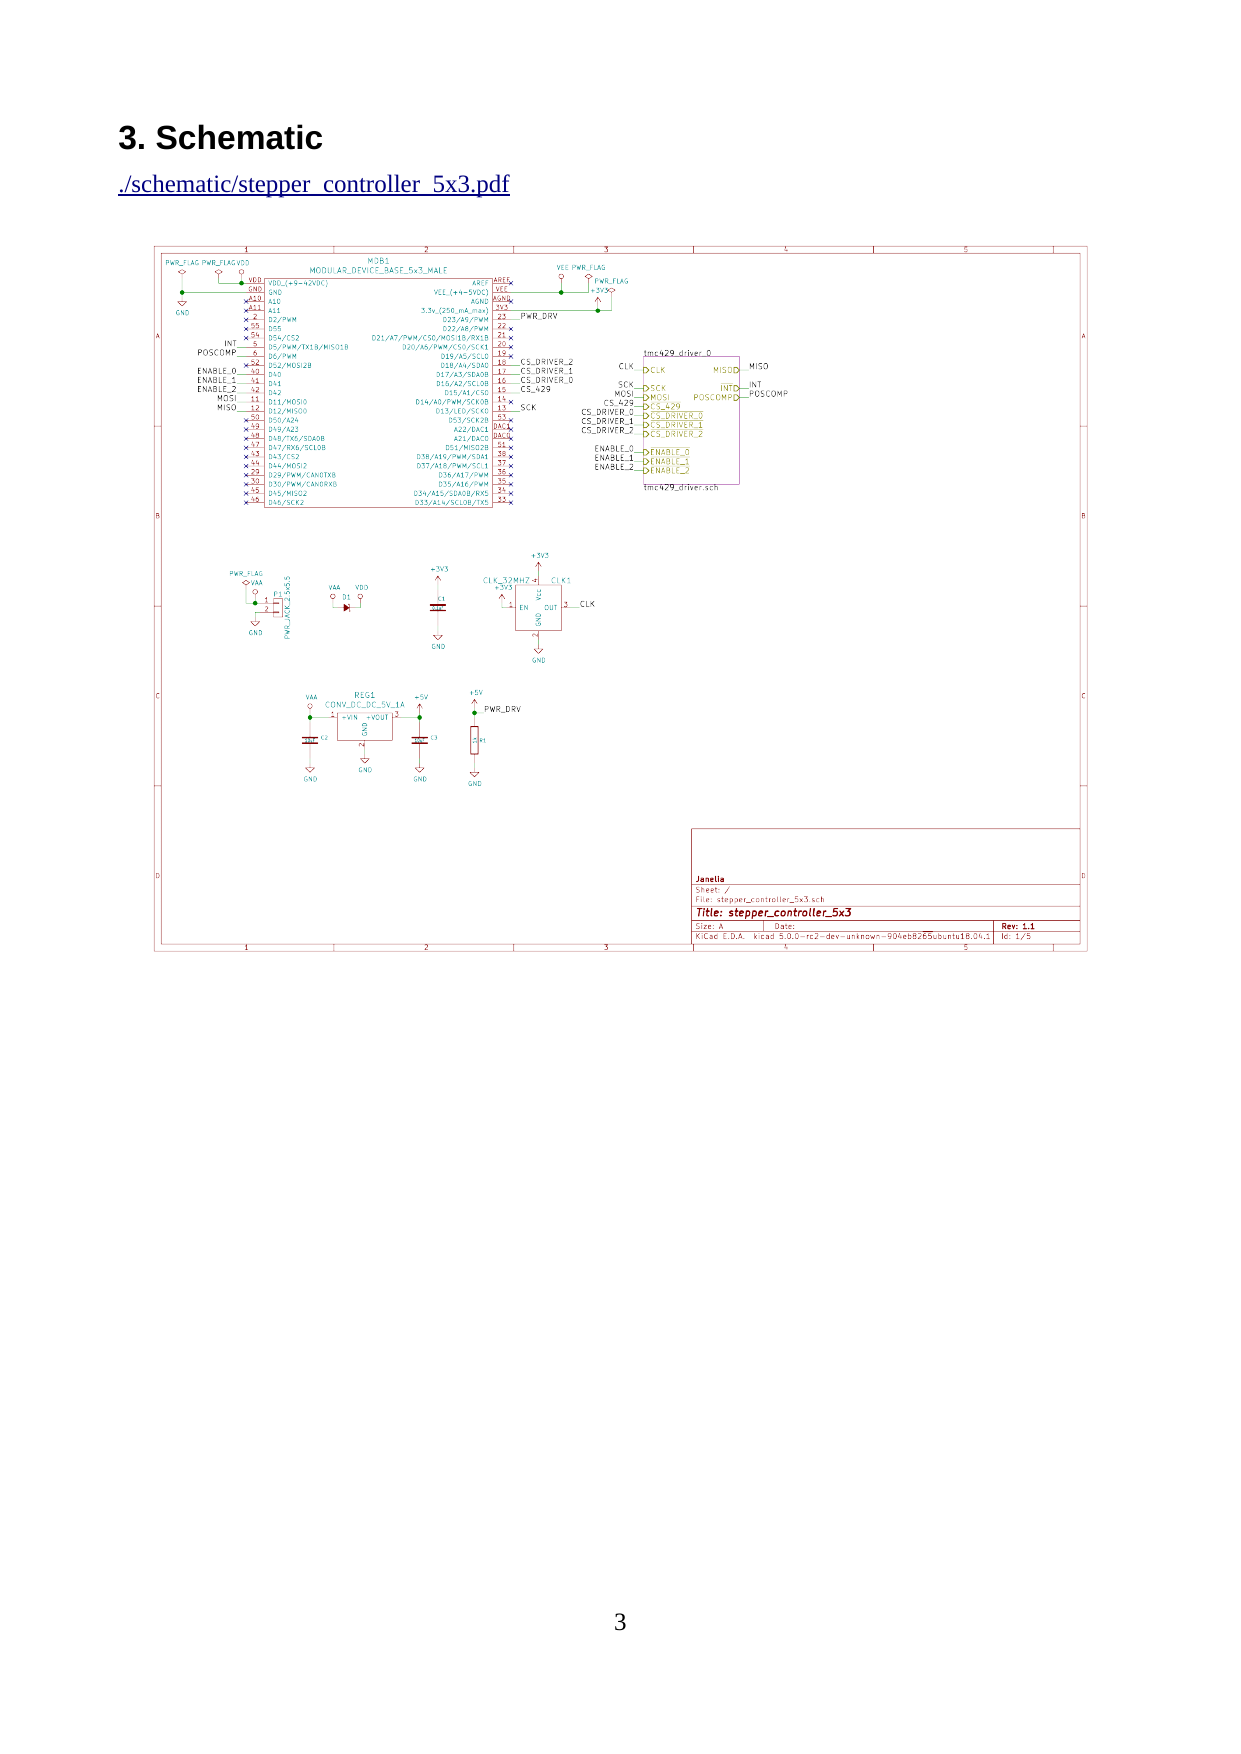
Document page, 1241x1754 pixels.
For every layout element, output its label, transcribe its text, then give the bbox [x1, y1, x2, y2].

subtitle Schematic [118, 118, 1122, 157]
text ./schematic/stepper_controller_5x3.pdf [118, 169, 1122, 198]
